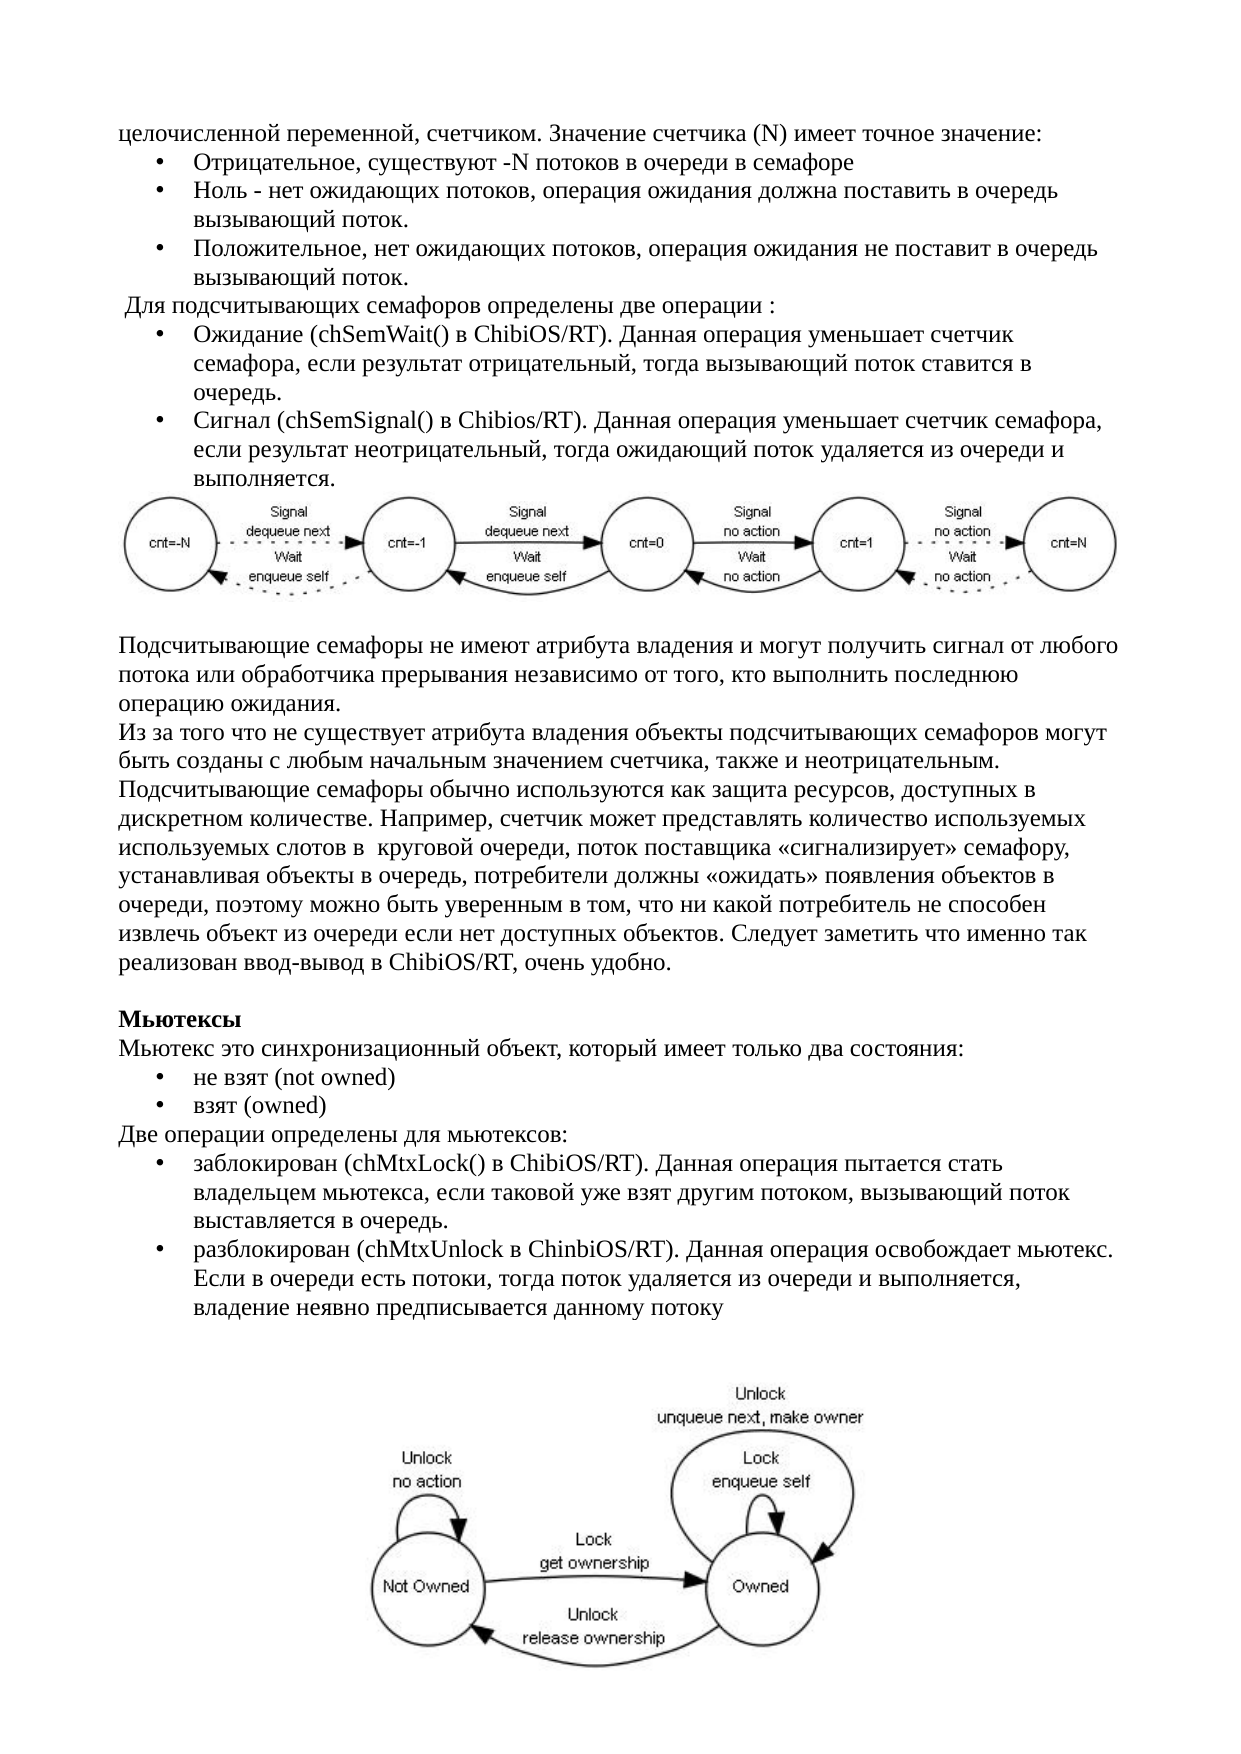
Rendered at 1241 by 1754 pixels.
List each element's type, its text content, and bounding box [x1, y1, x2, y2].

text Из за того что не существует атрибута владения объекты подсчитывающих семафоров могут быть созданы с любым начальным значением счетчика, также и неотрицательным. [118, 717, 1122, 774]
list Сигнал (chSemSignal() в Chibios/RT). Данная операция уменьшает счетчик семафора, если результат неотрицательный, тогда ожидающий поток удаляется из очереди и выполняется. [156, 406, 1122, 491]
list не взят (not owned) [156, 1062, 1122, 1090]
text Для подсчитывающих семафоров определены две операции : [118, 291, 1122, 319]
text Мьютекс это синхронизационный объект, который имеет только два состояния: [118, 1033, 1122, 1062]
list заблокирован (chMtxLock() в ChibiOS/RT). Данная операция пытается стать владельцем мьютекса, если таковой уже взят другим потоком, вызывающий поток выставляется в очередь. [156, 1148, 1122, 1234]
picture [118, 491, 1123, 602]
text Две операции определены для мьютексов: [118, 1119, 1122, 1148]
list Положительное, нет ожидающих потоков, операция ожидания не поставит в очередь вызывающий поток. [156, 233, 1122, 291]
text Подсчитывающие семафоры обычно используются как защита ресурсов, доступных в дискретном количестве. Например, счетчик может представлять количество используемых используемых слотов в круговой очереди, поток поставщика «сигнализирует» семафору, устанавливая объекты в очередь, потребители должны «ожидать» появления объектов в очереди, поэтому можно быть уверенным в том, что ни какой потребитель не способен извлечь объект из очереди если нет доступных объектов. Следует заметить что именно так реализован ввод-вывод в ChibiOS/RT, очень удобно. [118, 774, 1122, 975]
list Ожидание (chSemWait() в ChibiOS/RT). Данная операция уменьшает счетчик семафора, если результат отрицательный, тогда вызывающий поток ставится в очередь. [156, 319, 1122, 406]
list Ноль - нет ожидающих потоков, операция ожидания должна поставить в очередь вызывающий поток. [156, 176, 1122, 233]
picture [364, 1320, 876, 1674]
text Мьютексы [118, 1004, 1122, 1033]
list Отрицательное, существуют -N потоков в очереди в семафоре [156, 147, 1122, 176]
list взят (owned) [156, 1090, 1122, 1119]
list разблокирован (chMtxUnlock в ChinbiOS/RT). Данная операция освобождает мьютекс. Если в очереди есть потоки, тогда поток удаляется из очереди и выполняется, владение неявно предписывается данному потоку [156, 1234, 1122, 1320]
text целочисленной переменной, счетчиком. Значение счетчика (N) имеет точное значение: [118, 118, 1122, 147]
text Подсчитывающие семафоры не имеют атрибута владения и могут получить сигнал от любого потока или обработчика прерывания независимо от того, кто выполнить последнюю операцию ожидания. [118, 630, 1122, 717]
